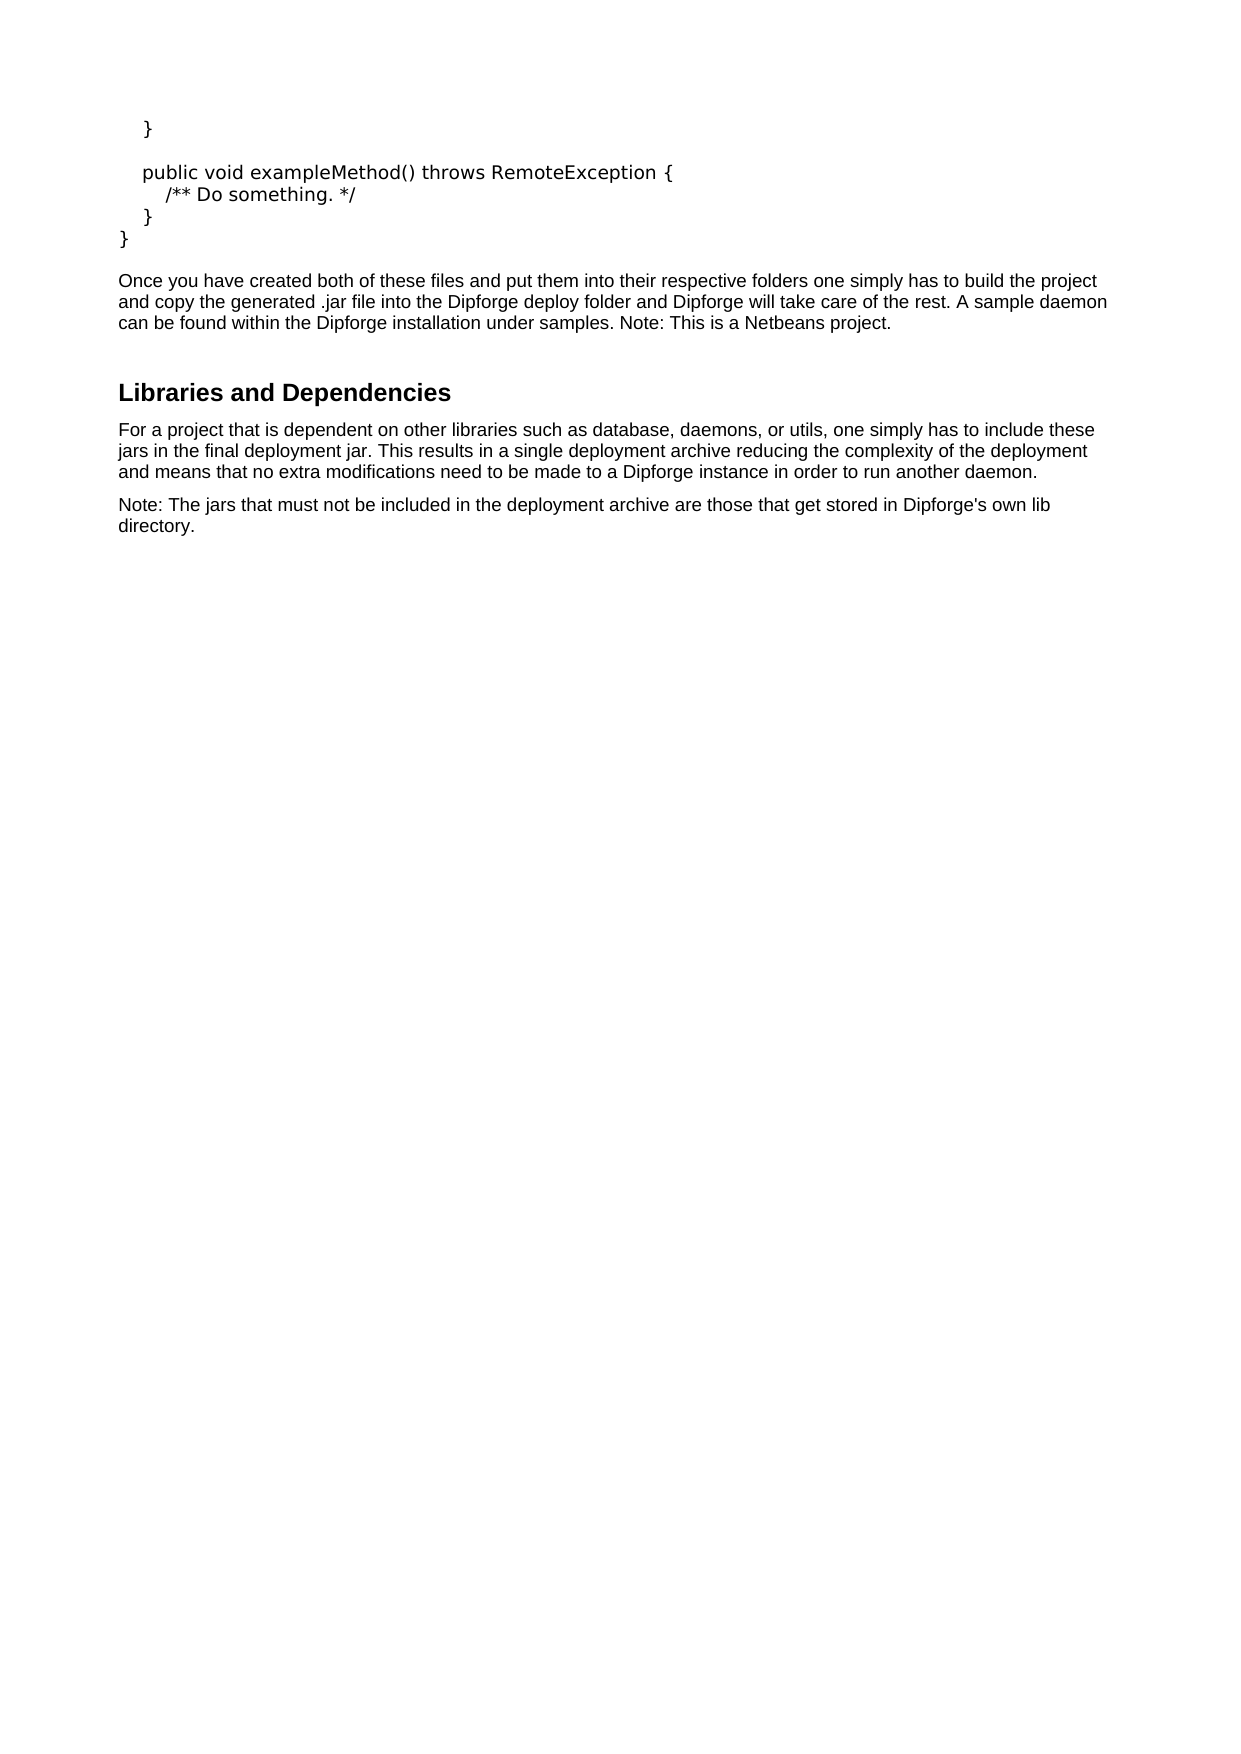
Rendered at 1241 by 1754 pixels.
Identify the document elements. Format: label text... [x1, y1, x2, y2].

text /** Do something. */ [118, 184, 1122, 206]
text } [118, 206, 1122, 227]
text Note: The jars that must not be included in the deployment archive are those that get stored in Dipforge's own lib directory. [118, 495, 1122, 537]
text } [118, 227, 1122, 249]
subtitle Libraries and Dependencies [118, 379, 1122, 407]
text Once you have created both of these files and put them into their respective folders one simply has to build the project and copy the generated .jar file into the Dipforge deploy folder and Dipforge will take care of the rest. A sample daemon can be found within the Dipforge installation under samples. Note: This is a Netbeans project. [118, 270, 1122, 333]
text } [118, 118, 1122, 140]
text For a project that is dependent on other libraries such as database, daemons, or utils, one simply has to include these jars in the final deployment jar. This results in a single deployment archive reducing the complexity of the deployment and means that no extra modifications need to be made to a Dipforge instance in order to run another daemon. [118, 419, 1122, 482]
text public void exampleMethod() throws RemoteException { [118, 162, 1122, 184]
